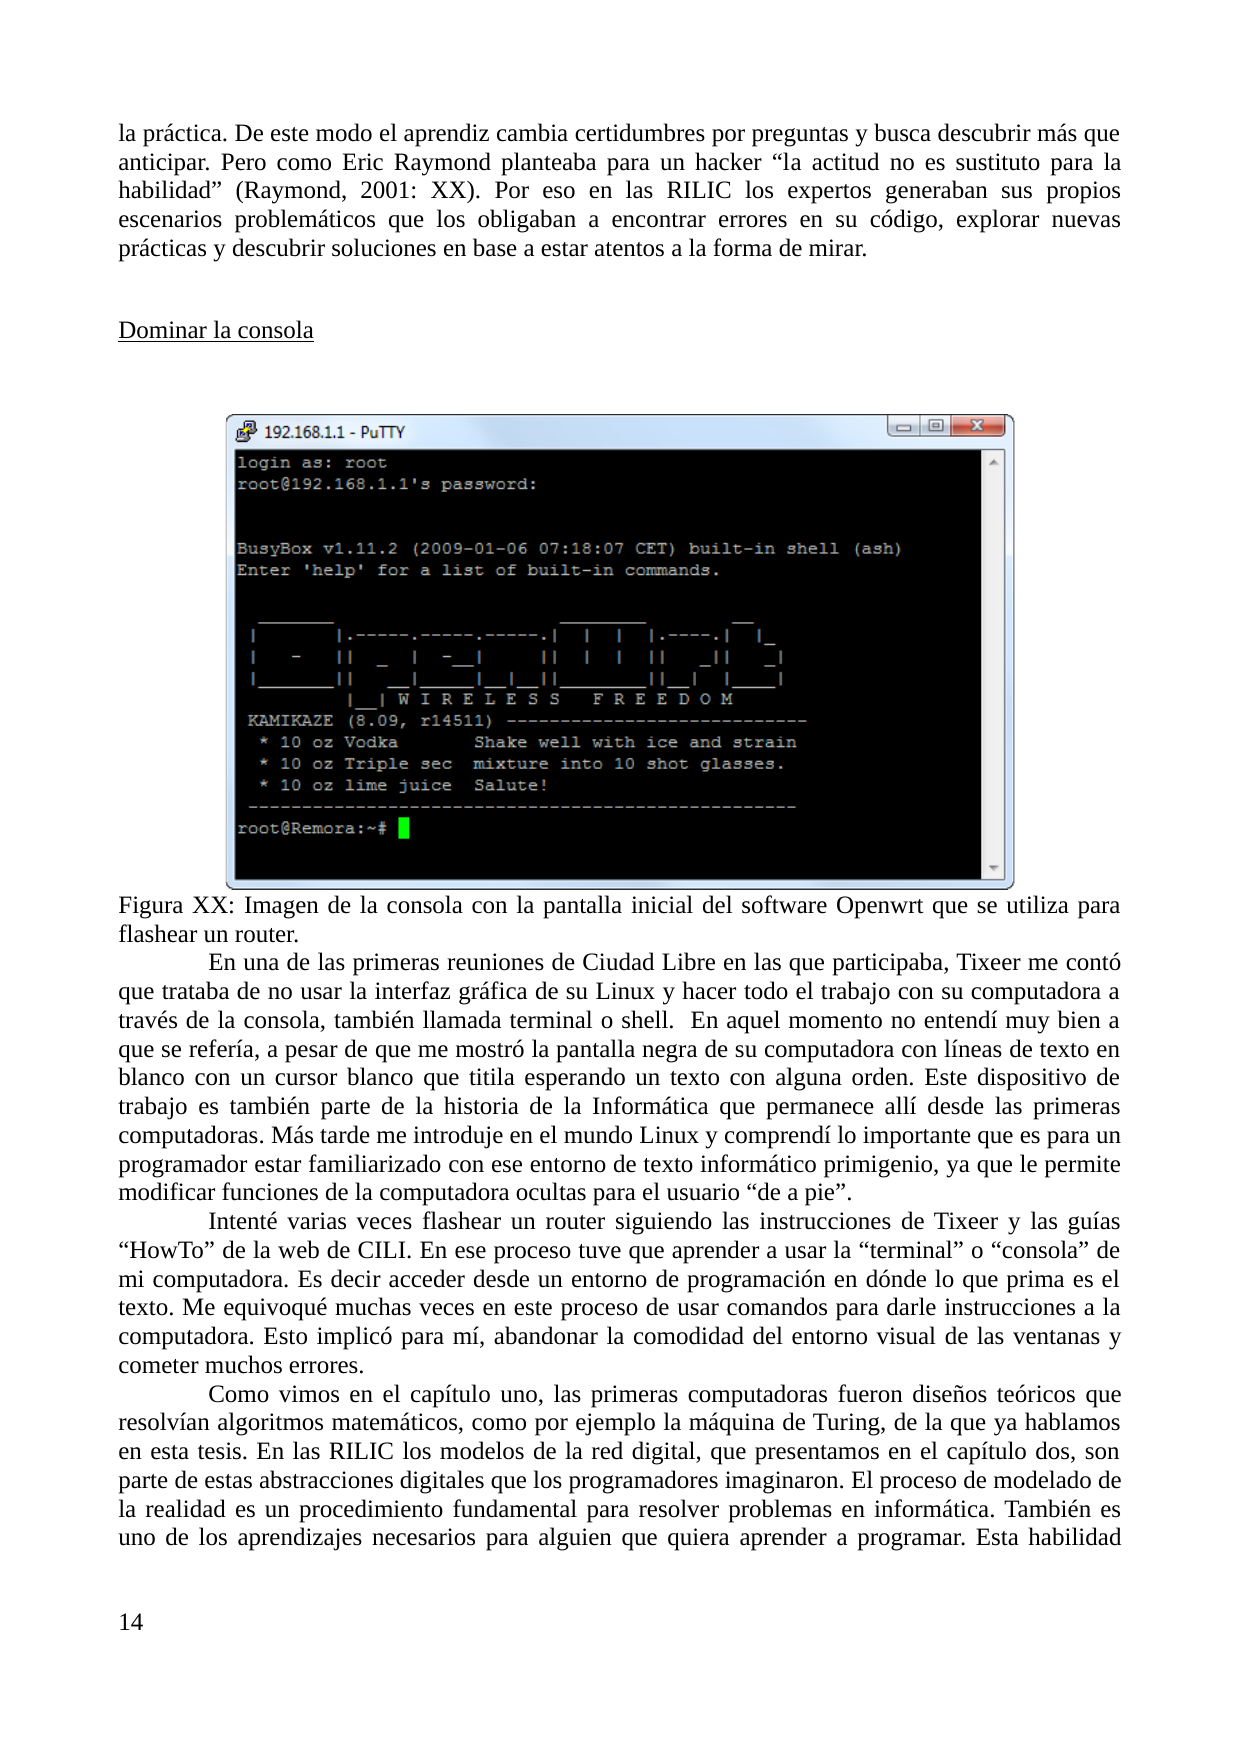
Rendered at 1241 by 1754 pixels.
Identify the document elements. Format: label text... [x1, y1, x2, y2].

text En una de las primeras reuniones de Ciudad Libre en las que participaba, Tixeer me contó que trataba de no usar la interfaz gráfica de su Linux y hacer todo el trabajo con su computadora a través de la consola, también llamada terminal o shell. En aquel momento no entendí muy bien a que se refería, a pesar de que me mostró la pantalla negra de su computadora con líneas de texto en blanco con un cursor blanco que titila esperando un texto con alguna orden. Este dispositivo de trabajo es también parte de la historia de la Informática que permanece allí desde las primeras computadoras. Más tarde me introduje en el mundo Linux y comprendí lo importante que es para un programador estar familiarizado con ese entorno de texto informático primigenio, ya que le permite modificar funciones de la computadora ocultas para el usuario “de a pie”. [118, 947, 1122, 1206]
subtitle Dominar la consola [118, 316, 1122, 344]
picture [225, 414, 1015, 890]
text Como vimos en el capítulo uno, las primeras computadoras fueron diseños teóricos que resolvían algoritmos matemáticos, como por ejemplo la máquina de Turing, de la que ya hablamos en esta tesis. En las RILIC los modelos de la red digital, que presentamos en el capítulo dos, son parte de estas abstracciones digitales que los programadores imaginaron. El proceso de modelado de la realidad es un procedimiento fundamental para resolver problemas en informática. También es uno de los aprendizajes necesarios para alguien que quiera aprender a programar. Esta habilidad [118, 1379, 1122, 1551]
text Intenté varias veces flashear un router siguiendo las instrucciones de Tixeer y las guías “HowTo” de la web de CILI. En ese proceso tuve que aprender a usar la “terminal” o “consola” de mi computadora. Es decir acceder desde un entorno de programación en dónde lo que prima es el texto. Me equivoqué muchas veces en este proceso de usar comandos para darle instrucciones a la computadora. Esto implicó para mí, abandonar la comodidad del entorno visual de las ventanas y cometer muchos errores. [118, 1206, 1122, 1379]
text la práctica. De este modo el aprendiz cambia certidumbres por preguntas y busca descubrir más que anticipar. Pero como Eric Raymond planteaba para un hacker “la actitud no es sustituto para la habilidad” (Raymond, 2001: XX). Por eso en las RILIC los expertos generaban sus propios escenarios problemáticos que los obligaban a encontrar errores en su código, explorar nuevas prácticas y descubrir soluciones en base a estar atentos a la forma de mirar. [118, 118, 1122, 262]
text Figura XX: Imagen de la consola con la pantalla inicial del software Openwrt que se utiliza para flashear un router. [118, 414, 1122, 947]
